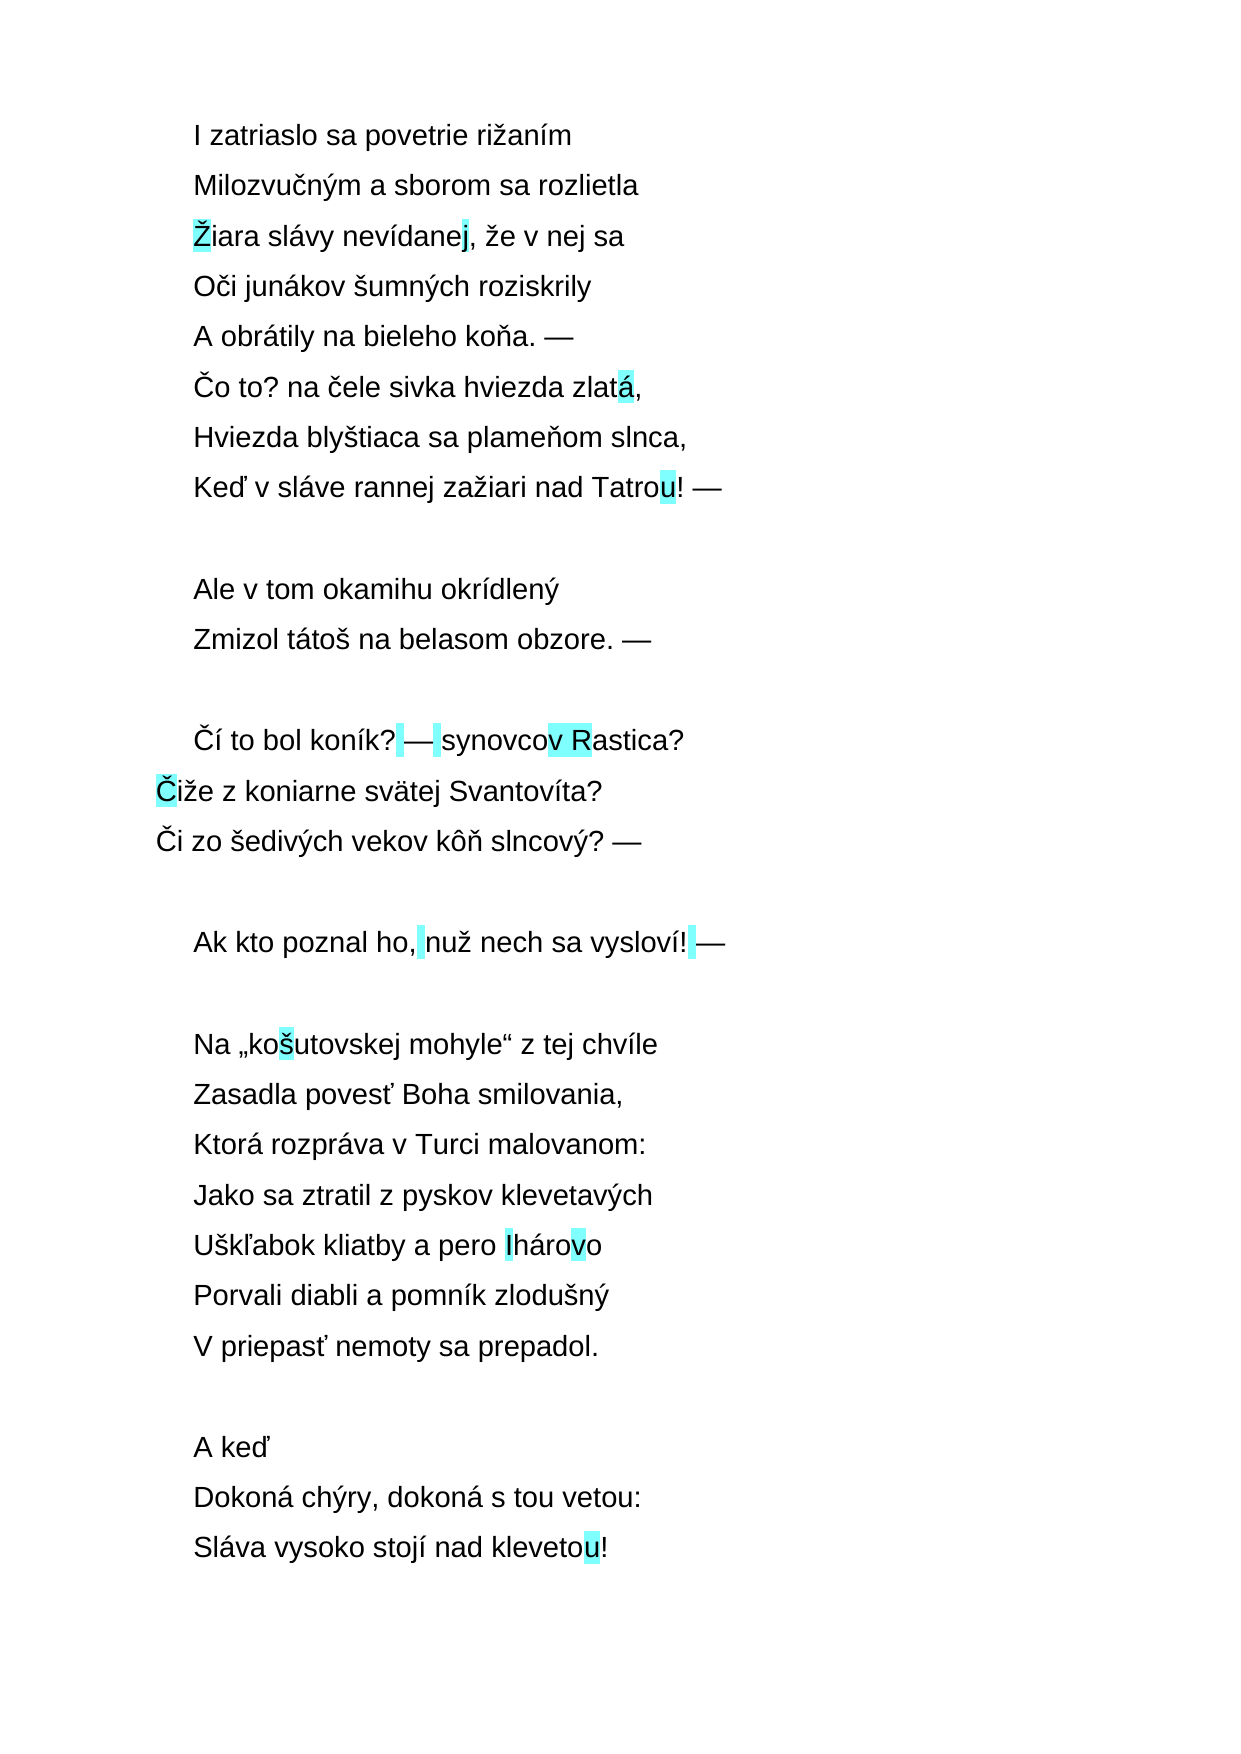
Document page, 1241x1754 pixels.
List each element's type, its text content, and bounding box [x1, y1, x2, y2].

text Dokoná chýry, dokoná s tou vetou: [156, 1480, 1084, 1514]
text Či zo šedivých vekov kôň slncový? — [156, 824, 1084, 857]
text Na „košutovskej mohyle“ z tej chvíle [156, 1027, 1084, 1060]
text Čo to? na čele sivka hviezda zlatá, [156, 370, 1084, 403]
text Hviezda blyštiaca sa plameňom slnca, [156, 420, 1084, 453]
text I zatriaslo sa povetrie rižaním [156, 118, 1084, 152]
text Sláva vysoko stojí nad klevetou! [156, 1531, 1084, 1564]
text Porvali diabli a pomník zlodušný [156, 1278, 1084, 1312]
text Zmizol tátoš na belasom obzore. — [156, 622, 1084, 656]
text Žiara slávy nevídanej, že v nej sa [156, 219, 1084, 252]
text Jako sa ztratil z pyskov klevetavých [156, 1178, 1084, 1211]
text Ktorá rozpráva v Turci malovanom: [156, 1127, 1084, 1161]
text Uškľabok kliatby a pero Ihárovo [156, 1228, 1084, 1261]
text Čiže z koniarne svätej Svantovíta? [156, 774, 1084, 807]
text Oči junákov šumných roziskrily [156, 269, 1084, 303]
text Čí to bol koník? — synovcov Rastica? [156, 723, 1084, 757]
text Milozvučným a sborom sa rozlietla [156, 168, 1084, 202]
text Keď v sláve rannej zažiari nad Tatrou! — [156, 470, 1084, 504]
text Ale v tom okamihu okrídlený [156, 572, 1084, 605]
text Zasadla povesť Boha smilovania, [156, 1077, 1084, 1111]
text V priepasť nemoty sa prepadol. [156, 1328, 1084, 1362]
text Ak kto poznal ho, nuž nech sa vysloví! — [156, 925, 1084, 959]
text A obrátily na bieleho koňa. — [156, 319, 1084, 353]
text A keď [156, 1430, 1084, 1463]
